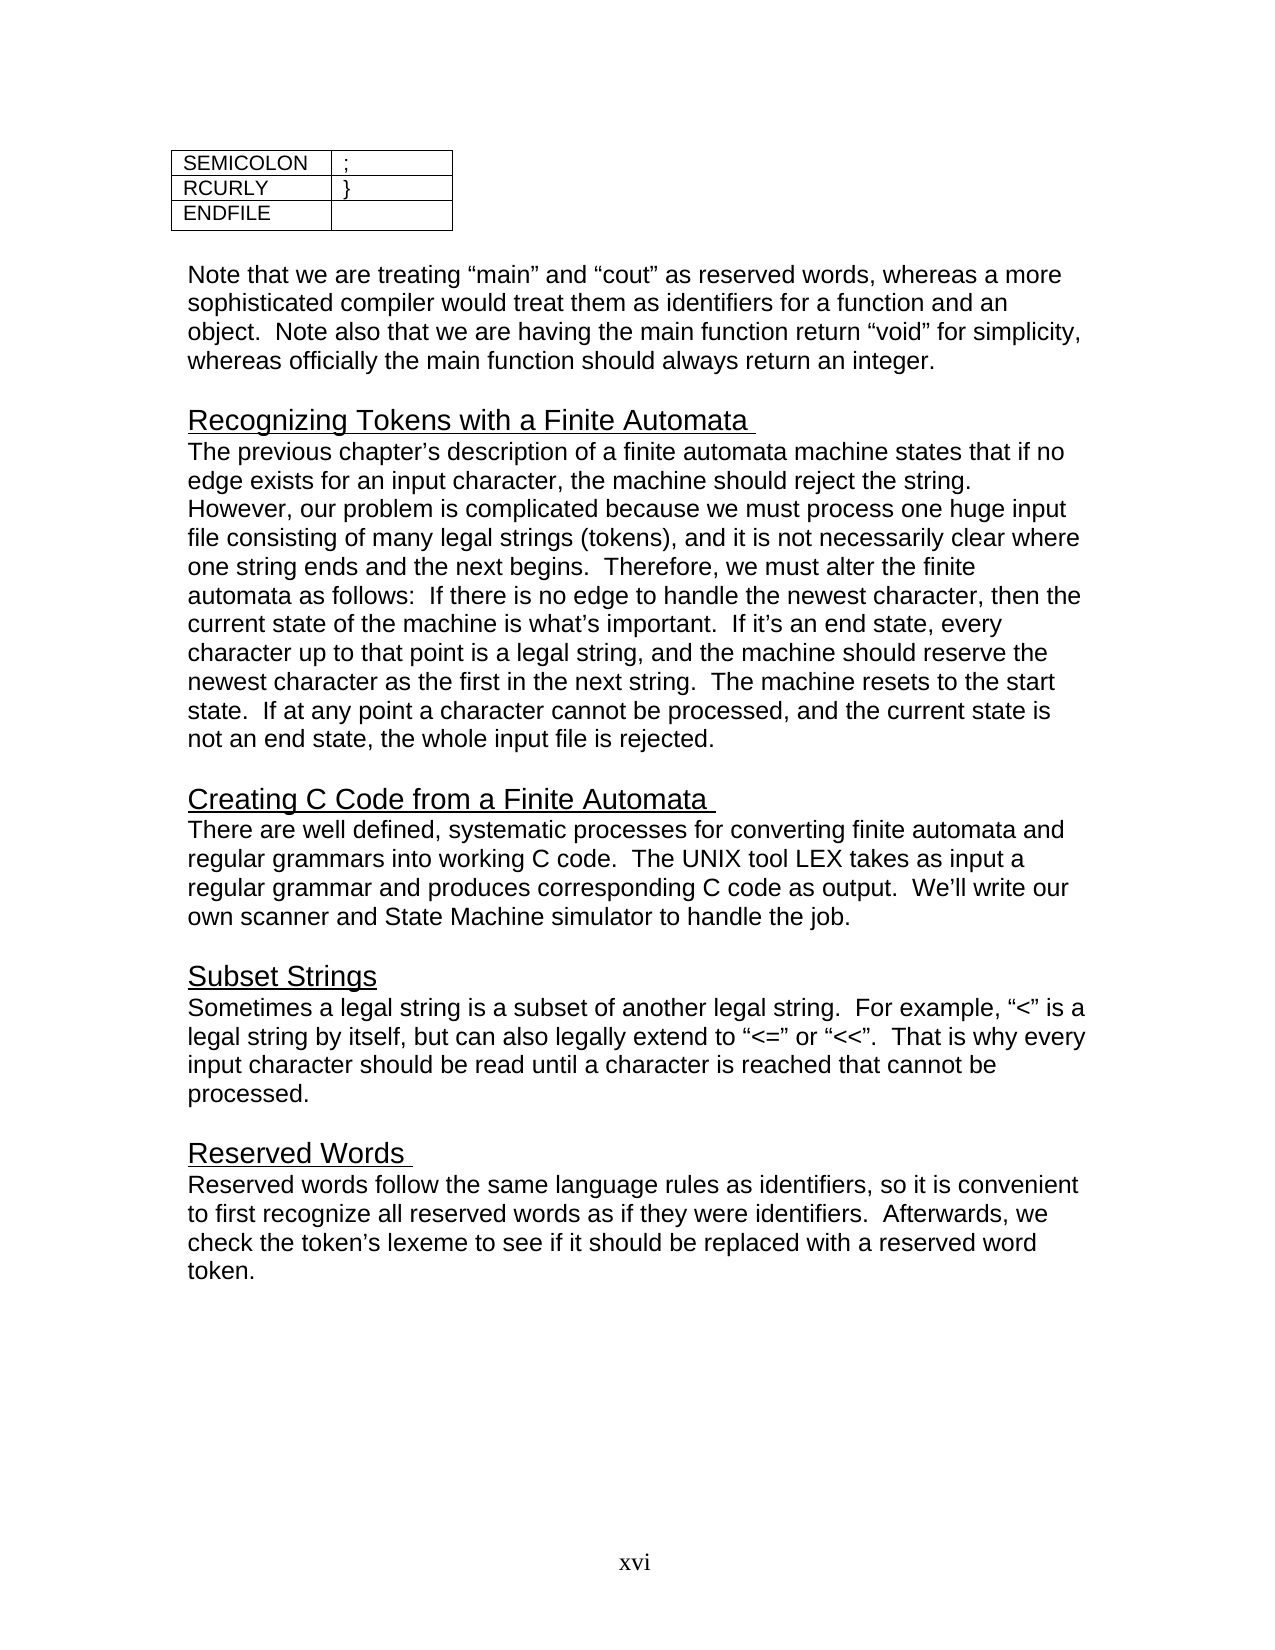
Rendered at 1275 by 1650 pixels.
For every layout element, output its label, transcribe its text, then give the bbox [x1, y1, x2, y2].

subtitle Reserved Words [187, 1136, 1087, 1170]
table_cell ENDFILE [172, 201, 331, 230]
text Note that we are treating “main” and “cout” as reserved words, whereas a more sophisticated compiler would treat them as identifiers for a function and an object. Note also that we are having the main function return “void” for simplicity, whereas officially the main function should always return an integer. [187, 259, 1087, 374]
text There are well defined, systematic processes for converting finite automata and regular grammars into working C code. The UNIX tool LEX takes as input a regular grammar and produces corresponding C code as output. We’ll write our own scanner and State Machine simulator to handle the job. [187, 815, 1087, 930]
table_cell [332, 201, 452, 230]
table_cell } [332, 176, 452, 200]
text Sometimes a legal string is a subset of another legal string. For example, “<” is a legal string by itself, but can also legally extend to “<=” or “<<”. That is why every input character should be read until a character is reached that cannot be processed. [187, 993, 1087, 1108]
text The previous chapter’s description of a finite automata machine states that if no edge exists for an input character, the machine should reject the string. However, our problem is complicated because we must process one huge input file consisting of many legal strings (tokens), and it is not necessarily clear where one string ends and the next begins. Therefore, we must alter the finite automata as follows: If there is no edge to handle the newest character, then the current state of the machine is what’s important. If it’s an end state, every character up to that point is a legal string, and the machine should reserve the newest character as the first in the next string. The machine resets to the start state. If at any point a character cannot be processed, and the current state is not an end state, the whole input file is rejected. [187, 437, 1087, 753]
subtitle Recognizing Tokens with a Finite Automata [187, 403, 1087, 437]
table_cell SEMICOLON [172, 151, 331, 175]
subtitle Subset Strings [187, 959, 1087, 993]
text Creating C Code from a Finite Automata [187, 782, 1087, 815]
table_cell RCURLY [172, 176, 331, 200]
text Reserved words follow the same language rules as identifiers, so it is convenient to first recognize all reserved words as if they were identifiers. Afterwards, we check the token’s lexeme to see if it should be replaced with a reserved word token. [187, 1170, 1087, 1285]
table_cell ; [332, 151, 452, 175]
